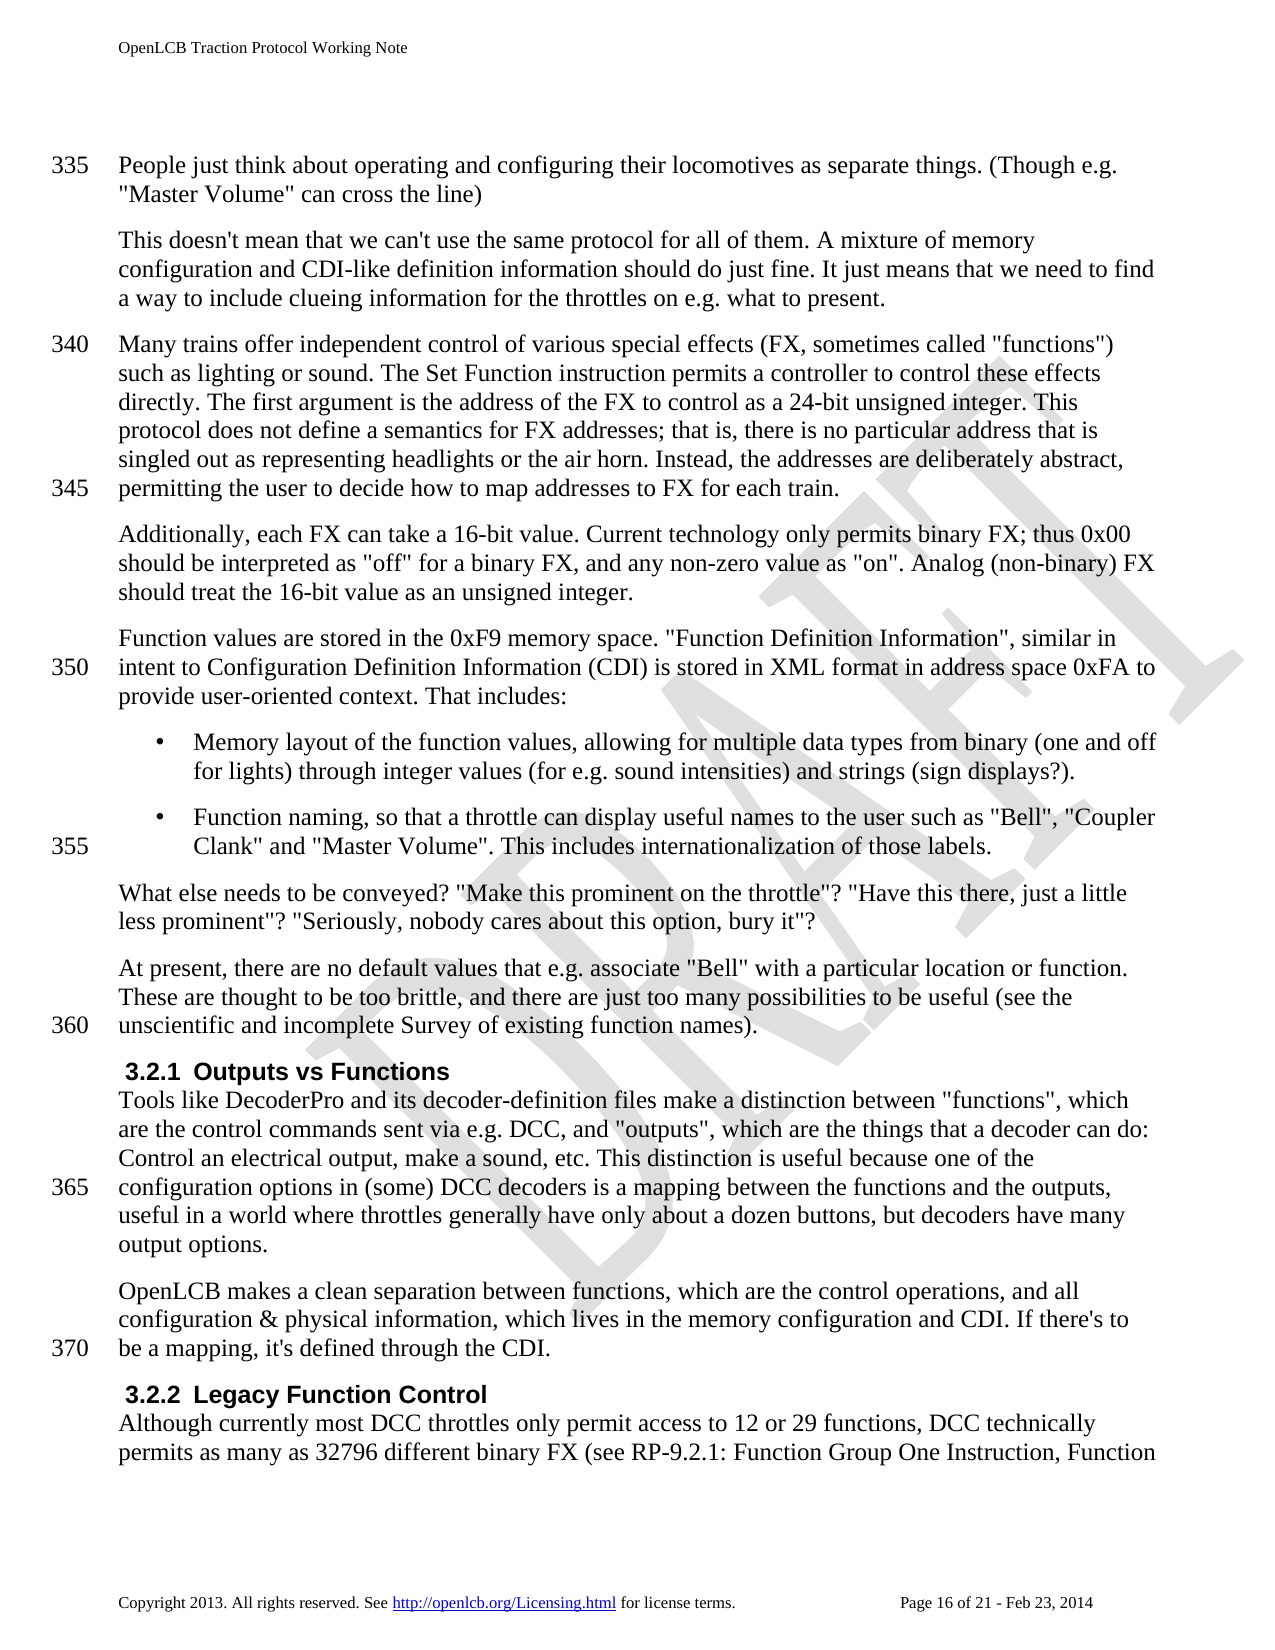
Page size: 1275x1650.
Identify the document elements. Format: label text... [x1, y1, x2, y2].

text Additionally, each FX can take a 16-bit value. Current technology only permits binary FX; thus 0x00 should be interpreted as "off" for a binary FX, and any non-zero value as "on". Analog (non-binary) FX should treat the 16-bit value as an unsigned integer. [1060, 519, 1157, 606]
text What else needs to be conveyed? "Make this prominent on the throttle"? "Have this there, just a little less prominent"? "Seriously, nobody cares about this option, bury it"? [971, 878, 1157, 935]
list Memory layout of the function values, allowing for multiple data types from binary (one and off for lights) through integer values (for e.g. sound intensities) and strings (sign displays?). [767, 727, 982, 785]
text Many trains offer independent control of various special effects (FX, sometimes called "functions") such as lighting or sound. The Set Function instruction permits a controller to control these effects directly. The first argument is the address of the FX to control as a 24-bit unsigned integer. This protocol does not define a semantics for FX addresses; that is, there is no particular address that is singled out as representing headlights or the air horn. Instead, the addresses are deliberately abstract, permitting the user to decide how to map addresses to FX for each train. [118, 329, 1157, 502]
list Memory layout of the function values, allowing for multiple data types from binary (one and off for lights) through integer values (for e.g. sound intensities) and strings (sign displays?). [156, 727, 725, 785]
text Although currently most DCC throttles only permit access to 12 or 29 functions, DCC technically permits as many as 32796 different binary FX (see RP-9.2.1: Function Group One Instruction, Function [118, 1408, 1157, 1466]
text Additionally, each FX can take a 16-bit value. Current technology only permits binary FX; thus 0x00 should be interpreted as "off" for a binary FX, and any non-zero value as "on". Analog (non-binary) FX should treat the 16-bit value as an unsigned integer. [118, 519, 834, 606]
text At present, there are no default values that e.g. associate "Bell" with a particular location or function. These are thought to be too brittle, and there are just too many possibilities to be useful (see the unscientific and incomplete Survey of existing function names). [118, 953, 639, 1039]
text Tools like DecoderPro and its decoder-definition files make a distinction between "functions", which are the control commands sent via e.g. DCC, and "outputs", which are the things that a decoder can do: Control an electrical output, make a sound, etc. This distinction is useful because one of the configuration options in (some) DCC decoders is a mapping between the functions and the outputs, useful in a world where throttles generally have only about a dozen buttons, but decoders have many output options. [419, 1086, 645, 1258]
list Function naming, so that a throttle can display useful names to the user such as "Bell", "Coupler Clank" and "Master Volume". This includes internationalization of those labels. [878, 802, 1034, 860]
text Function values are stored in the 0xF9 memory space. "Function Definition Information", similar in intent to Configuration Definition Information (CDI) is stored in XML format in address space 0xFA to provide user-oriented context. That includes: [863, 623, 970, 690]
text Function values are stored in the 0xF9 memory space. "Function Definition Information", similar in intent to Configuration Definition Information (CDI) is stored in XML format in address space 0xFA to provide user-oriented context. That includes: [118, 623, 906, 709]
text Tools like DecoderPro and its decoder-definition files make a distinction between "functions", which are the control commands sent via e.g. DCC, and "outputs", which are the things that a decoder can do: Control an electrical output, make a sound, etc. This distinction is useful because one of the configuration options in (some) DCC decoders is a mapping between the functions and the outputs, useful in a world where throttles generally have only about a dozen buttons, but decoders have many output options. [118, 1086, 548, 1258]
subtitle Outputs vs Functions [118, 1057, 376, 1086]
list Function naming, so that a throttle can display useful names to the user such as "Bell", "Coupler Clank" and "Master Volume". This includes internationalization of those labels. [156, 802, 777, 860]
list Function naming, so that a throttle can display useful names to the user such as "Bell", "Coupler Clank" and "Master Volume". This includes internationalization of those labels. [1046, 802, 1157, 860]
text This doesn't mean that we can't use the same protocol for all of them. A mixture of memory configuration and CDI-like definition information should do just fine. It just means that we need to find a way to include clueing information for the throttles on e.g. what to present. [118, 225, 1157, 311]
text What else needs to be conveyed? "Make this prominent on the throttle"? "Have this there, just a little less prominent"? "Seriously, nobody cares about this option, bury it"? [118, 878, 535, 935]
text Function values are stored in the 0xF9 memory space. "Function Definition Information", similar in intent to Configuration Definition Information (CDI) is stored in XML format in address space 0xFA to provide user-oriented context. That includes: [950, 623, 1157, 709]
subtitle Legacy Function Control [118, 1380, 1157, 1408]
list Function naming, so that a throttle can display useful names to the user such as "Bell", "Coupler Clank" and "Master Volume". This includes internationalization of those labels. [757, 802, 849, 860]
text What else needs to be conveyed? "Make this prominent on the throttle"? "Have this there, just a little less prominent"? "Seriously, nobody cares about this option, bury it"? [821, 878, 967, 935]
text Additionally, each FX can take a 16-bit value. Current technology only permits binary FX; thus 0x00 should be interpreted as "off" for a binary FX, and any non-zero value as "on". Analog (non-binary) FX should treat the 16-bit value as an unsigned integer. [816, 519, 1104, 606]
text At present, there are no default values that e.g. associate "Bell" with a particular location or function. These are thought to be too brittle, and there are just too many possibilities to be useful (see the unscientific and incomplete Survey of existing function names). [363, 992, 527, 1039]
text At present, there are no default values that e.g. associate "Bell" with a particular location or function. These are thought to be too brittle, and there are just too many possibilities to be useful (see the unscientific and incomplete Survey of existing function names). [654, 986, 781, 1039]
subtitle Outputs vs Functions [594, 1057, 686, 1086]
subtitle Outputs vs Functions [700, 1057, 1157, 1086]
list Memory layout of the function values, allowing for multiple data types from binary (one and off for lights) through integer values (for e.g. sound intensities) and strings (sign displays?). [967, 727, 1157, 785]
text What else needs to be conveyed? "Make this prominent on the throttle"? "Have this there, just a little less prominent"? "Seriously, nobody cares about this option, bury it"? [521, 878, 665, 935]
text What else needs to be conveyed? "Make this prominent on the throttle"? "Have this there, just a little less prominent"? "Seriously, nobody cares about this option, bury it"? [667, 878, 829, 935]
text People just think about operating and configuring their locomotives as separate things. (Though e.g. "Master Volume" can cross the line) [118, 150, 1157, 207]
text At present, there are no default values that e.g. associate "Bell" with a particular location or function. These are thought to be too brittle, and there are just too many possibilities to be useful (see the unscientific and incomplete Survey of existing function names). [693, 953, 1157, 1039]
text Tools like DecoderPro and its decoder-definition files make a distinction between "functions", which are the control commands sent via e.g. DCC, and "outputs", which are the things that a decoder can do: Control an electrical output, make a sound, etc. This distinction is useful because one of the configuration options in (some) DCC decoders is a mapping between the functions and the outputs, useful in a world where throttles generally have only about a dozen buttons, but decoders have many output options. [620, 1086, 1157, 1258]
subtitle Outputs vs Functions [390, 1057, 576, 1086]
text OpenLCB makes a clean separation between functions, which are the control operations, and all configuration & physical information, which lives in the memory configuration and CDI. If there's to be a mapping, it's defined through the CDI. [118, 1276, 1157, 1362]
